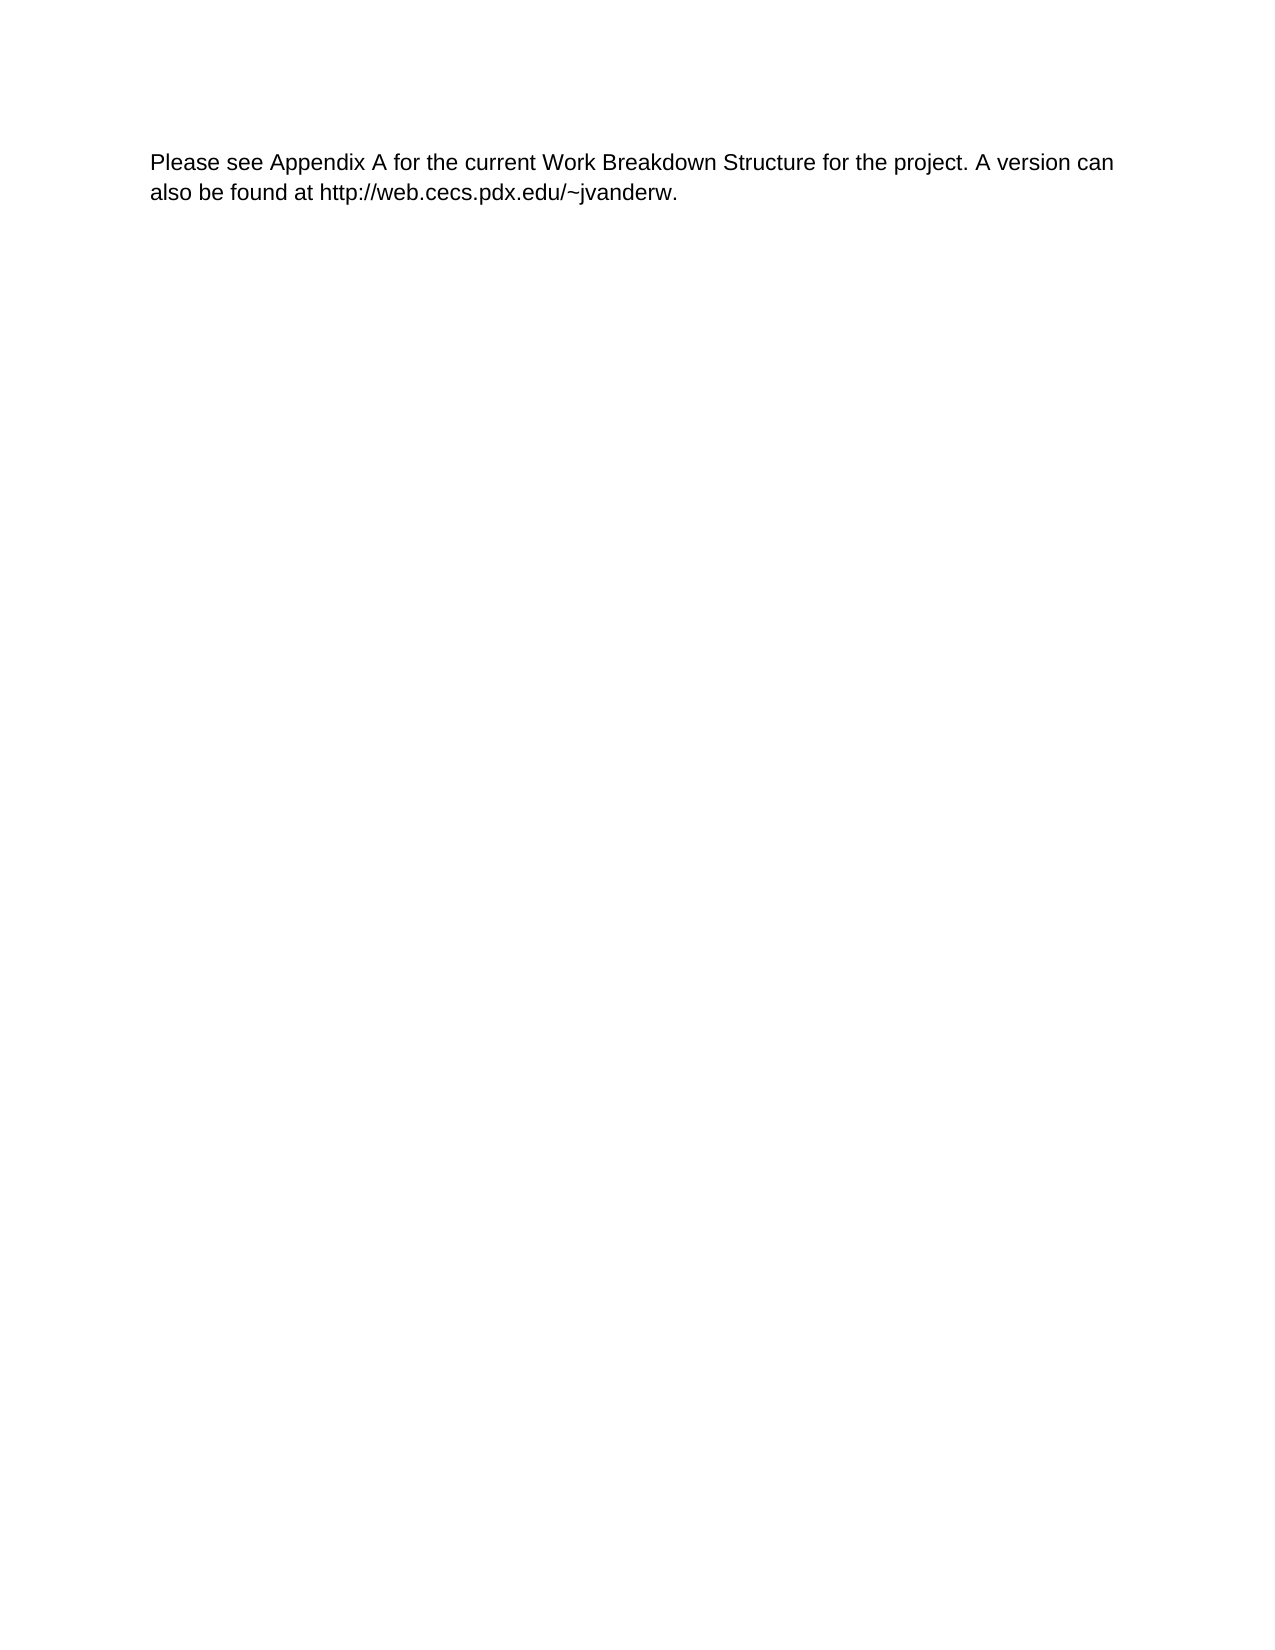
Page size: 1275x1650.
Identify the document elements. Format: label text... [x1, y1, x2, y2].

text Please see Appendix A for the current Work Breakdown Structure for the project. A version can also be found at http://web.cecs.pdx.edu/~jvanderw. [150, 150, 1125, 205]
